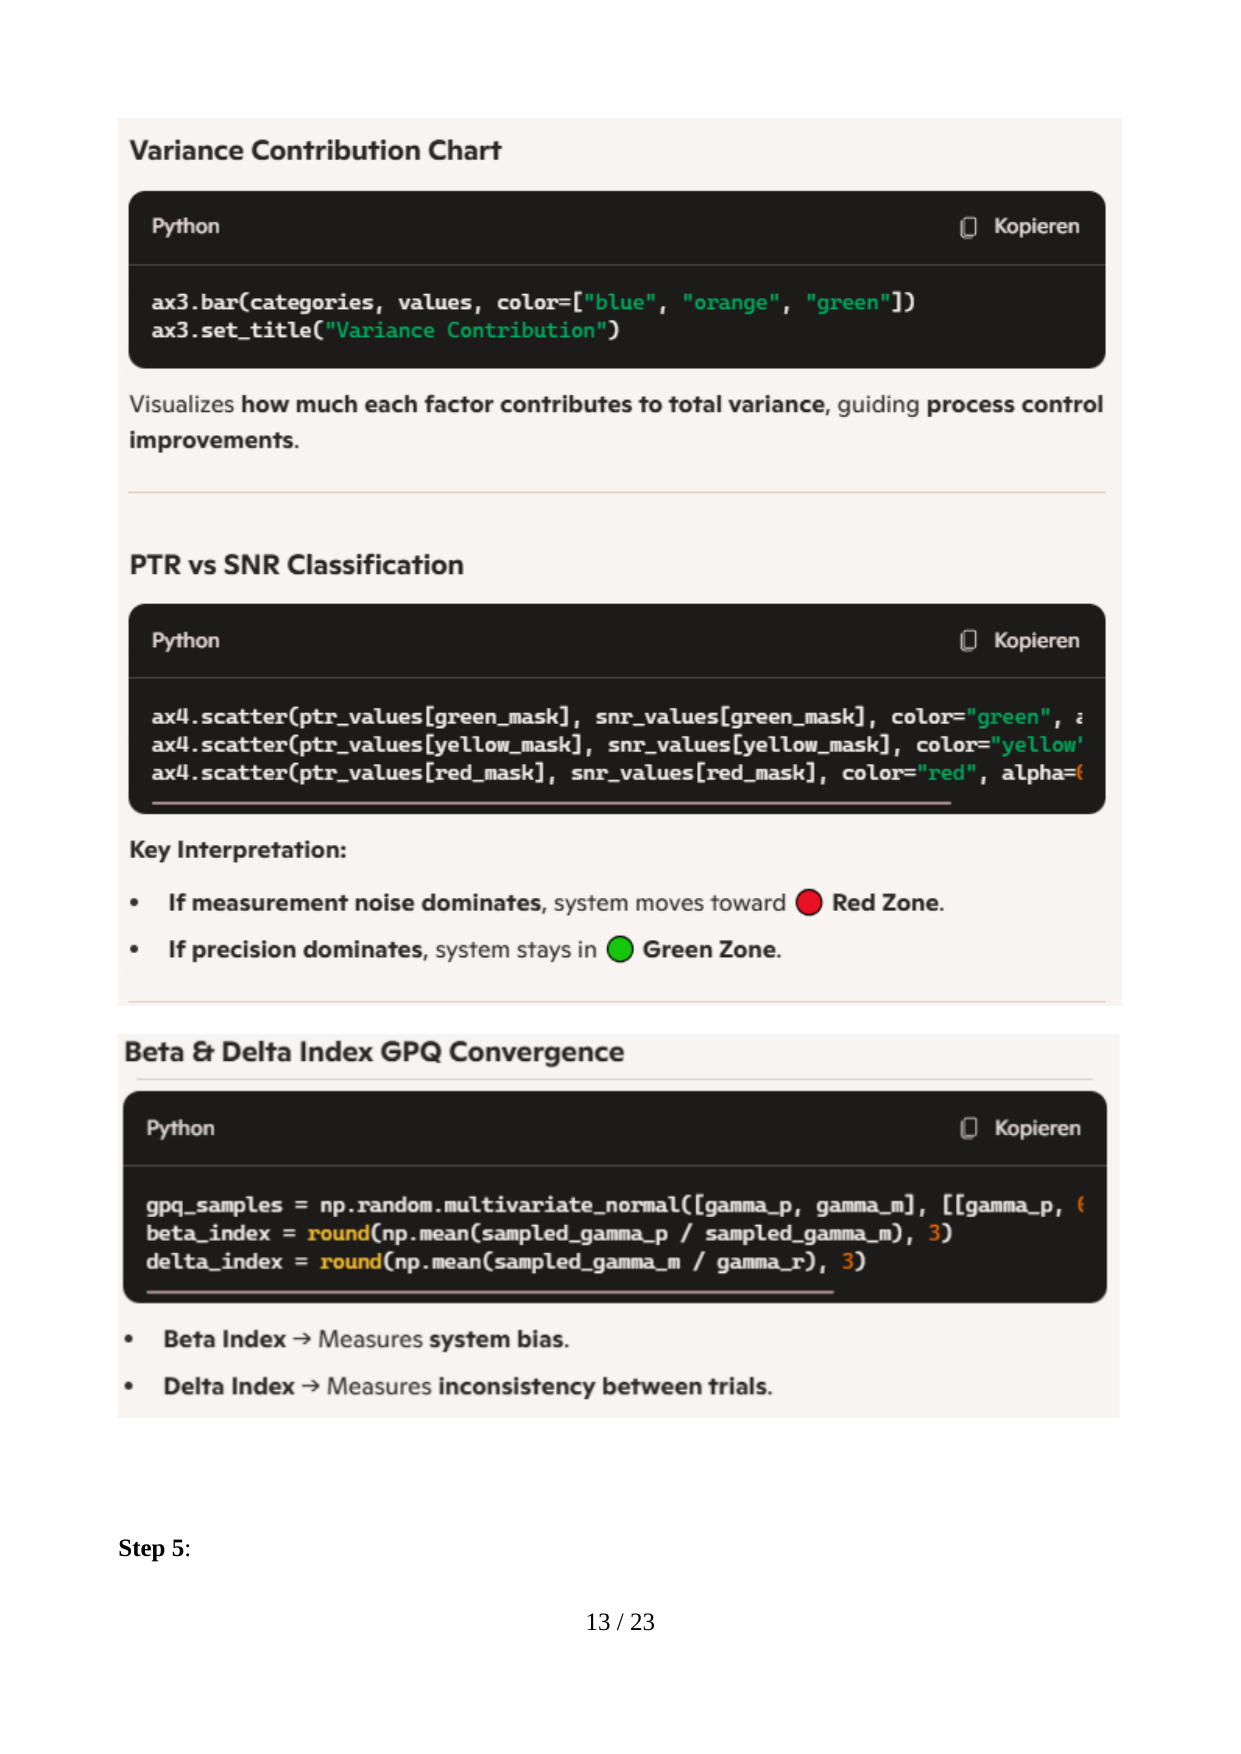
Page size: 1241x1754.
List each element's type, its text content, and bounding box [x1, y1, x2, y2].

text Step 5: [118, 1533, 1122, 1562]
picture [118, 1034, 1123, 1418]
picture [118, 118, 1123, 1006]
